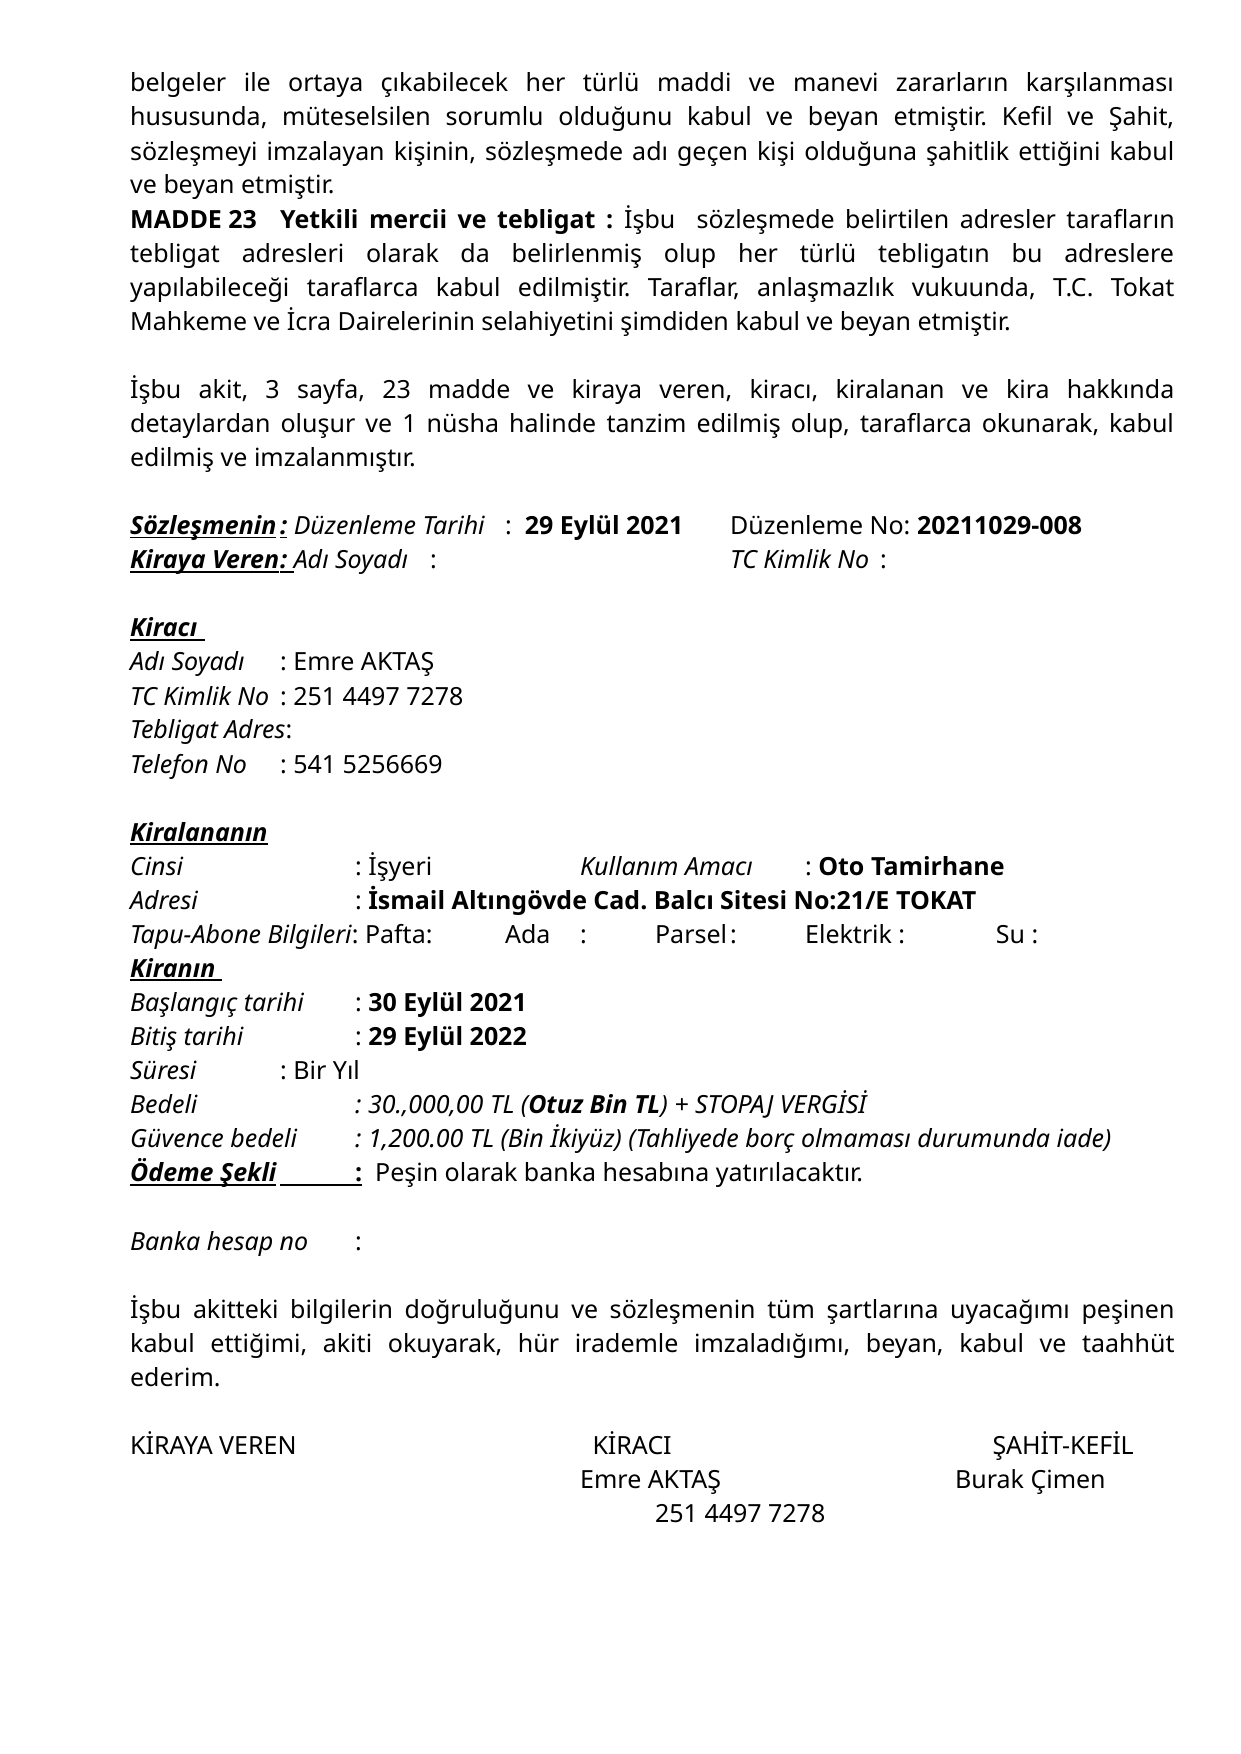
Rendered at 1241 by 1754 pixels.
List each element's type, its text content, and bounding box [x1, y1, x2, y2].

text Bitiş tarihi : 29 Eylül 2022 [130, 1019, 1175, 1053]
list İşbu akit, 3 sayfa, 23 madde ve kiraya veren, kiracı, kiralanan ve kira hakkında detaylardan oluşur ve 1 nüsha halinde tanzim edilmiş olup, taraflarca okunarak, kabul edilmiş ve imzalanmıştır. [130, 372, 1175, 474]
text Kiraya Veren : Adı Soyadı : TC Kimlik No : [130, 542, 1175, 576]
text Telefon No : 541 5256669 [130, 746, 1175, 780]
text Tapu-Abone Bilgileri: Pafta: Ada : Parsel : Elektrik : Su : [130, 917, 1175, 951]
text Güvence bedeli : 1,200.00 TL (Bin İkiyüz) (Tahliyede borç olmaması durumunda iade) [130, 1121, 1175, 1155]
text Başlangıç tarihi : 30 Eylül 2021 [130, 985, 1175, 1019]
text Kiranın [130, 951, 1175, 985]
list MADDE 23 Yetkili mercii ve tebligat : İşbu sözleşmede belirtilen adresler tarafların tebligat adresleri olarak da belirlenmiş olup her türlü tebligatın bu adreslere yapılabileceği taraflarca kabul edilmiştir. Taraflar, anlaşmazlık vukuunda, T.C. Tokat Mahkeme ve İcra Dairelerinin selahiyetini şimdiden kabul ve beyan etmiştir. [130, 201, 1175, 337]
text Süresi : Bir Yıl [130, 1053, 1175, 1087]
text Bedeli : 30.,000,00 TL (Otuz Bin TL) + STOPAJ VERGİSİ [130, 1087, 1175, 1121]
text Cinsi : İşyeri Kullanım Amacı : Oto Tamirhane [130, 848, 1175, 882]
text Adresi : İsmail Altıngövde Cad. Balcı Sitesi No:21/E TOKAT [130, 882, 1175, 917]
text TC Kimlik No : 251 4497 7278 [130, 678, 1175, 712]
text Ödeme Şekli : Peşin olarak banka hesabına yatırılacaktır. [130, 1155, 1175, 1189]
text Adı Soyadı : Emre AKTAŞ [130, 644, 1175, 678]
text Kiralananın [130, 814, 1175, 848]
list belgeler ile ortaya çıkabilecek her türlü maddi ve manevi zararların karşılanması hususunda, müteselsilen sorumlu olduğunu kabul ve beyan etmiştir. Kefil ve Şahit, sözleşmeyi imzalayan kişinin, sözleşmede adı geçen kişi olduğuna şahitlik ettiğini kabul ve beyan etmiştir. [130, 65, 1175, 201]
text Kiracı [130, 610, 1175, 644]
text Tebligat Adres: [130, 712, 1175, 746]
text KİRAYA VEREN KİRACI ŞAHİT-KEFİL [130, 1427, 1175, 1462]
text Emre AKTAŞ Burak Çimen 251 4497 7278 [130, 1462, 1175, 1530]
text İşbu akitteki bilgilerin doğruluğunu ve sözleşmenin tüm şartlarına uyacağımı peşinen kabul ettiğimi, akiti okuyarak, hür irademle imzaladığımı, beyan, kabul ve taahhüt ederim. [130, 1291, 1175, 1393]
text Banka hesap no : [130, 1223, 1175, 1257]
text Sözleşmenin : Düzenleme Tarihi : 29 Eylül 2021 Düzenleme No: 20211029-008 [130, 508, 1175, 542]
